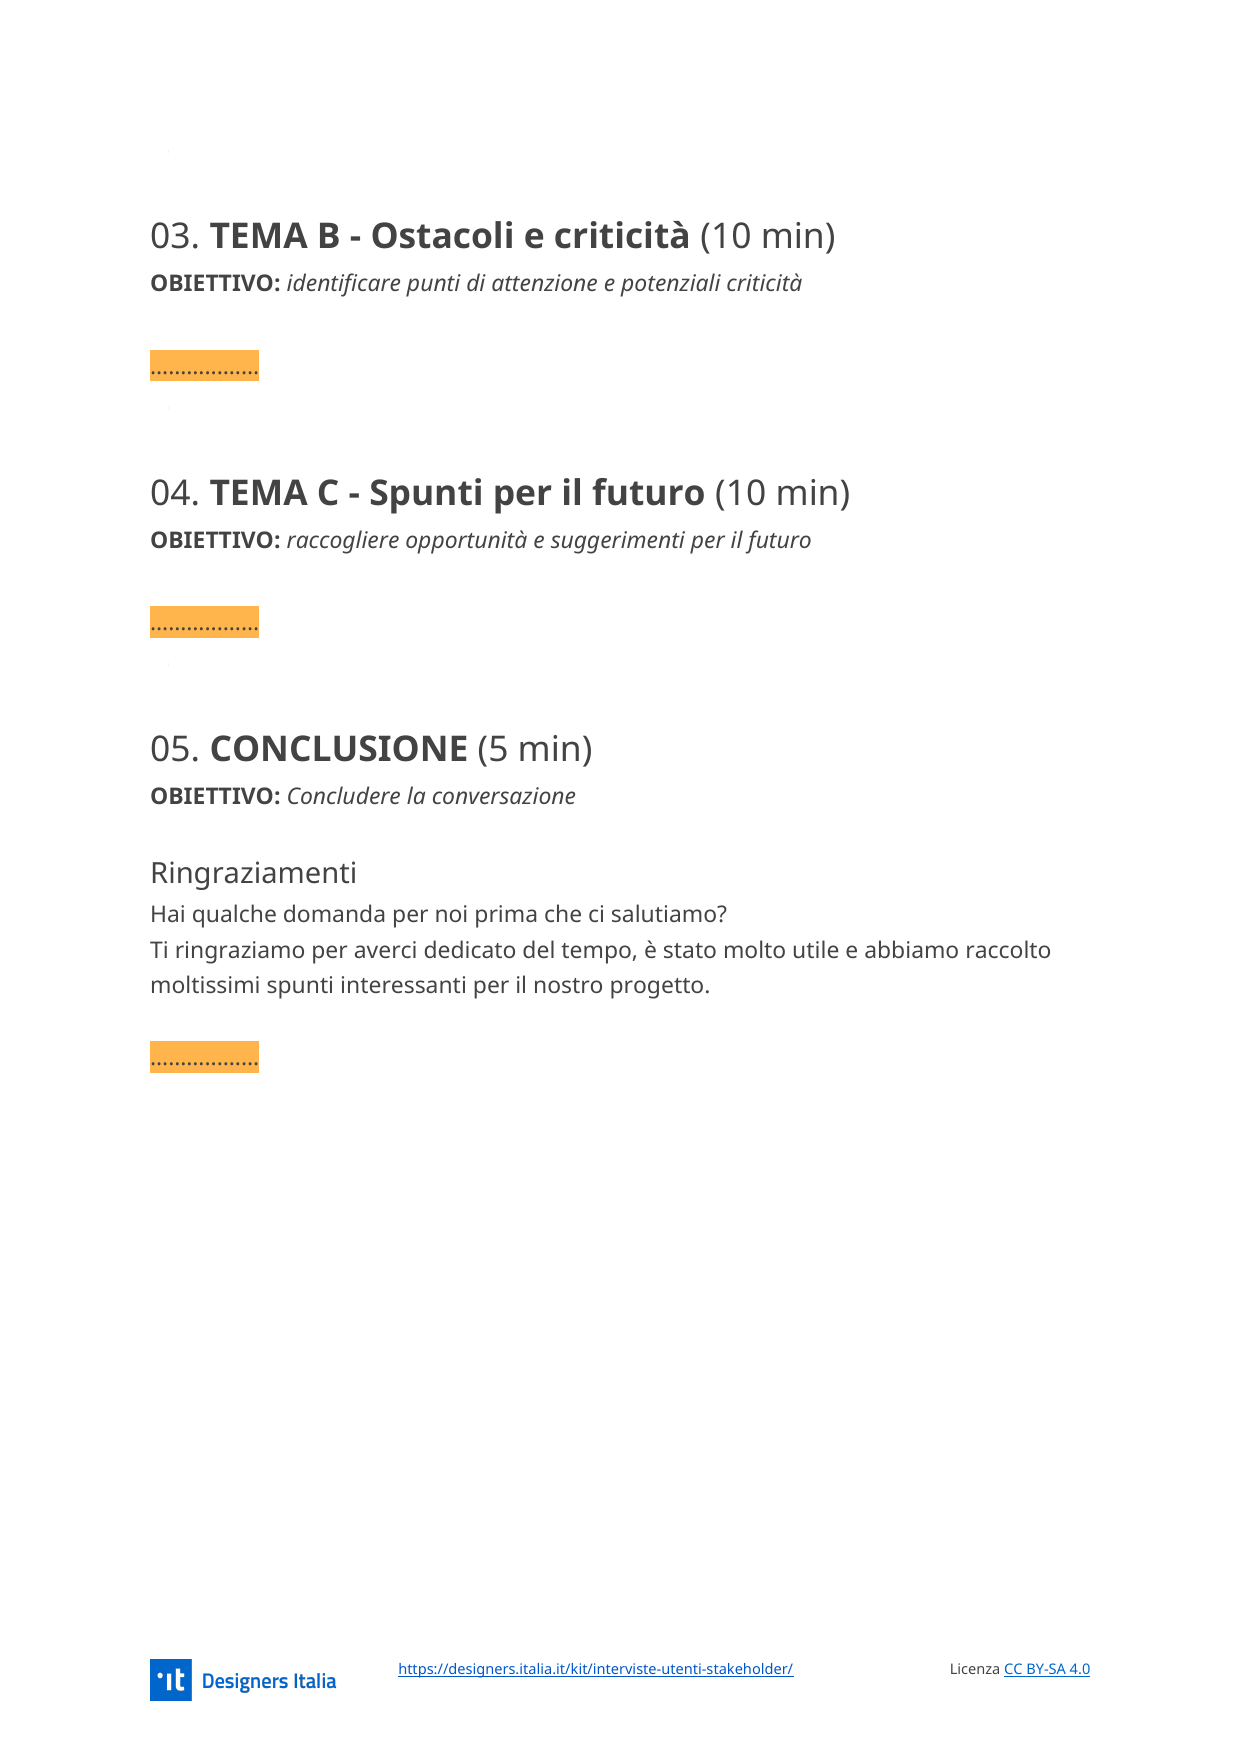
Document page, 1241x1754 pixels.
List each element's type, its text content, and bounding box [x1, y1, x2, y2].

text OBIETTIVO: raccogliere opportunità e suggerimenti per il futuro [150, 523, 1078, 555]
text ………...…… [150, 1041, 1078, 1073]
text ………...…… [150, 606, 1078, 638]
picture [150, 1659, 347, 1701]
text Ti ringraziamo per averci dedicato del tempo, è stato molto utile e abbiamo raccolto moltissimi spunti interessanti per il nostro progetto. [150, 933, 1078, 1001]
text OBIETTIVO: identificare punti di attenzione e potenziali criticità [150, 267, 1078, 298]
subtitle 04. TEMA C - Spunti per il futuro (10 min) [150, 467, 1052, 515]
subtitle 05. CONCLUSIONE (5 min) [150, 723, 1052, 772]
text Hai qualche domanda per noi prima che ci salutiamo? [150, 898, 1078, 929]
text ………...…… [150, 350, 1078, 381]
text Ringraziamenti [150, 852, 1078, 892]
subtitle 03. TEMA B - Ostacoli e criticità (10 min) [150, 210, 1078, 259]
text OBIETTIVO: Concludere la conversazione [150, 780, 1078, 811]
